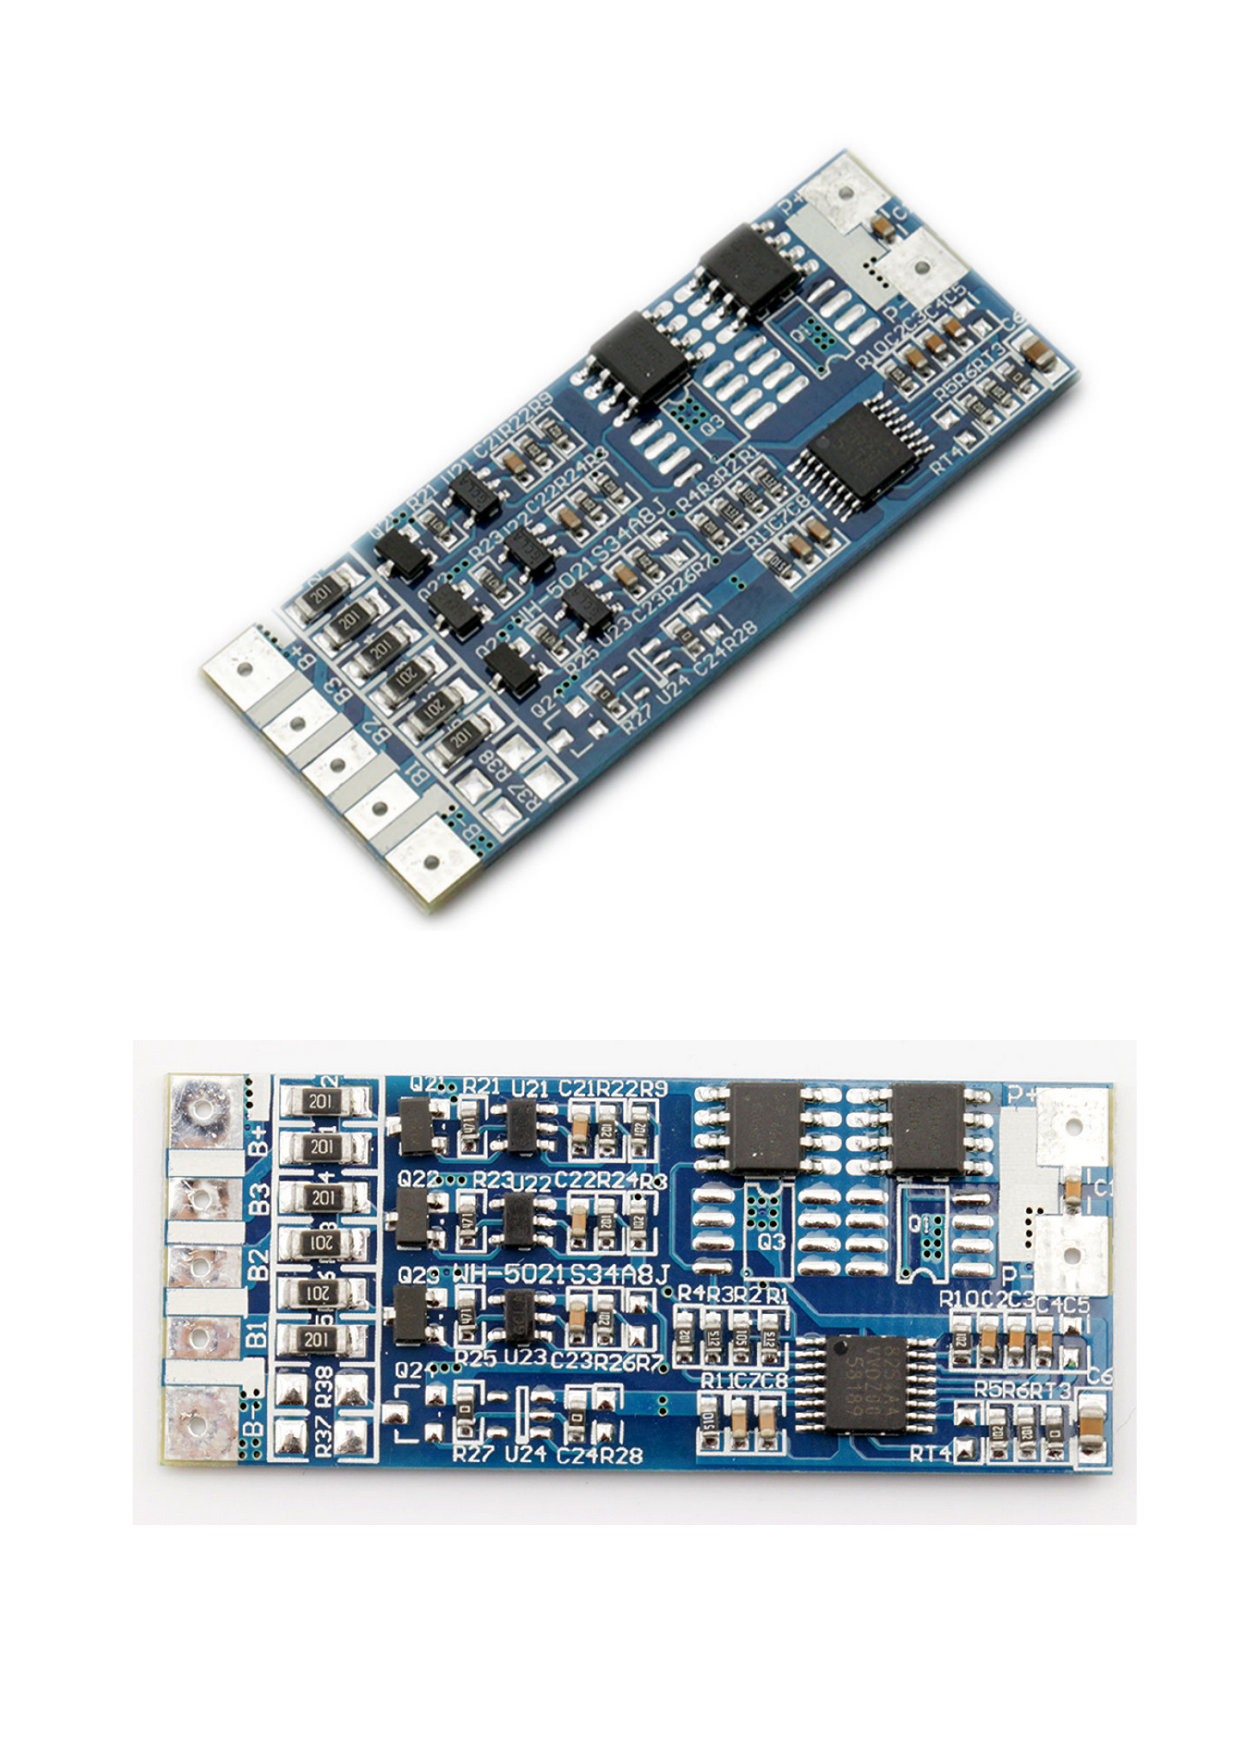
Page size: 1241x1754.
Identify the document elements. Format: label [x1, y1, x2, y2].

picture [118, 118, 1123, 931]
picture [132, 1040, 1137, 1525]
